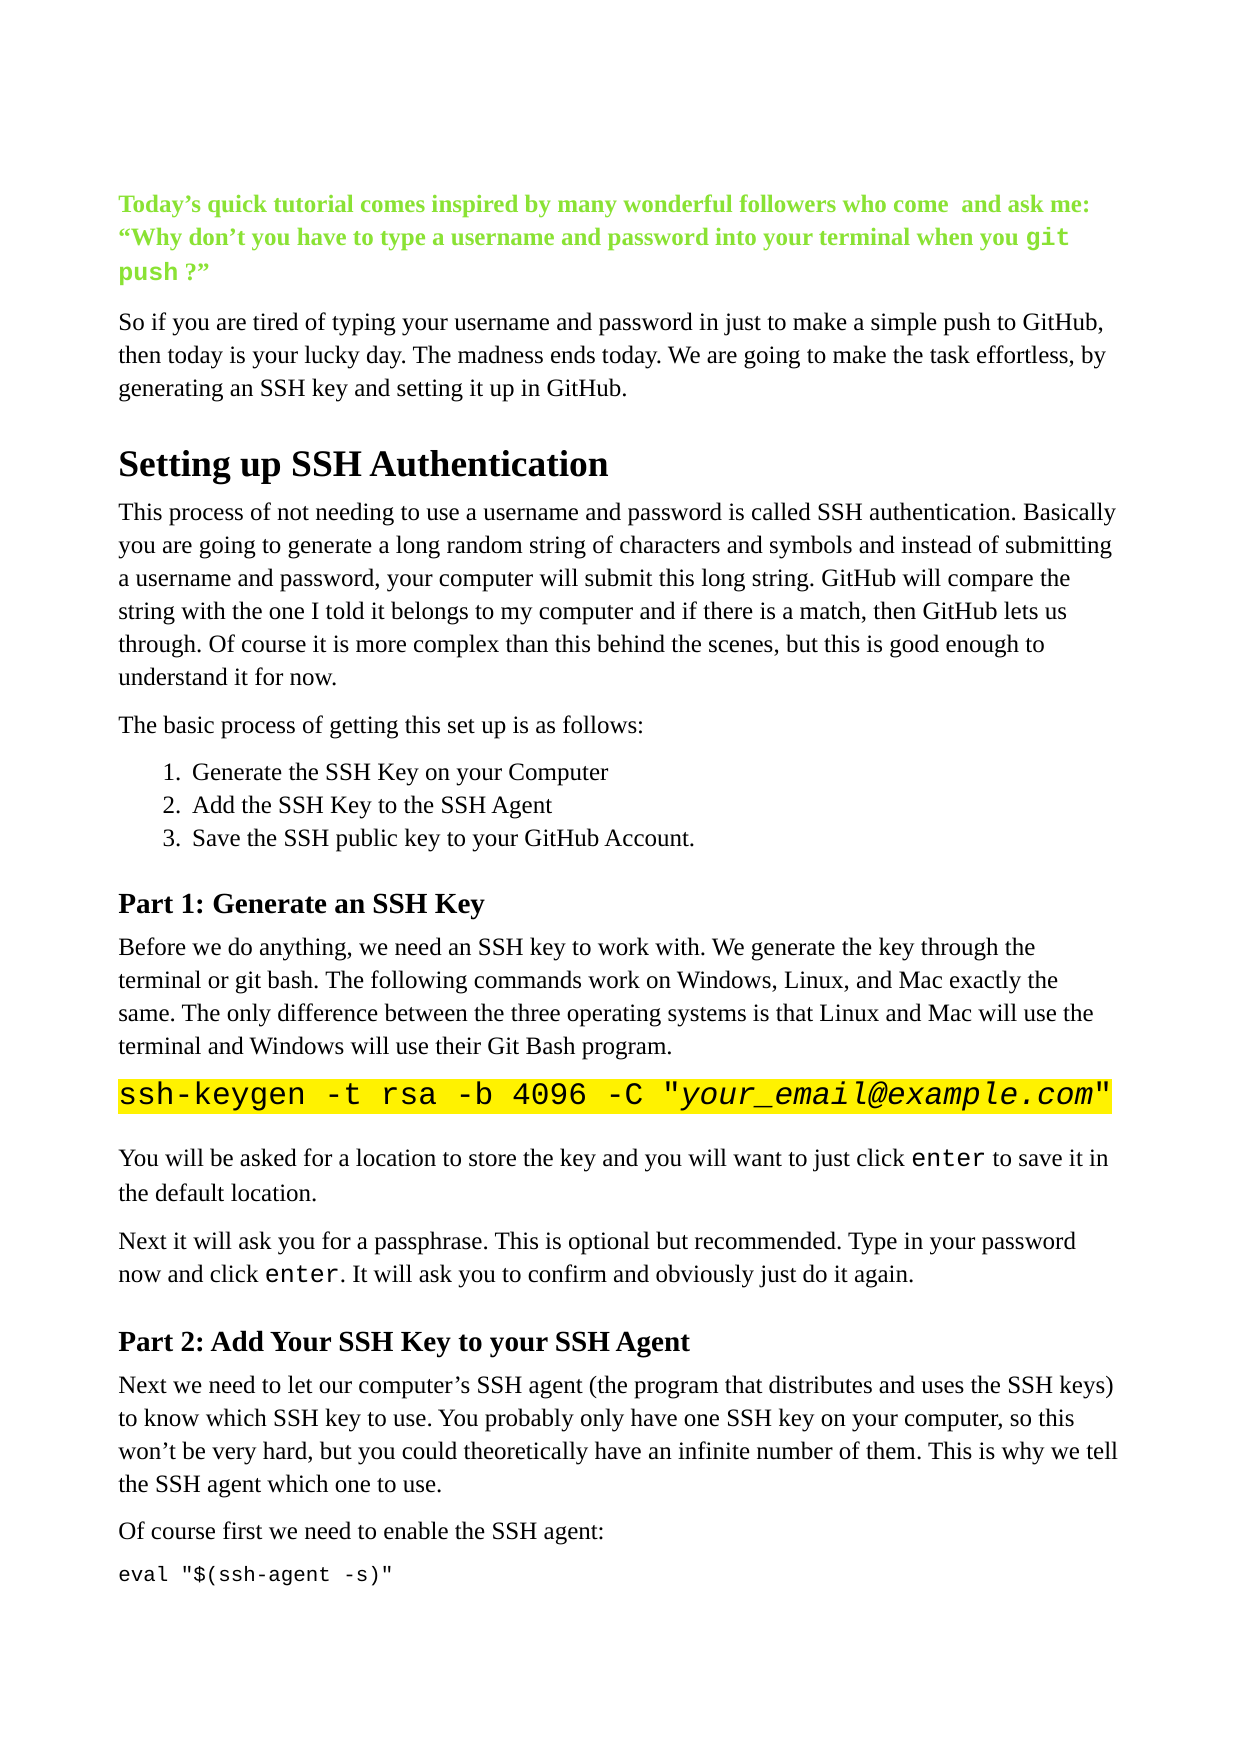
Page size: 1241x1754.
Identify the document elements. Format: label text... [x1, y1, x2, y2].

list Generate the SSH Key on your Computer [162, 757, 1122, 786]
text Of course first we need to enable the SSH agent: [118, 1516, 1122, 1545]
subtitle Setting up SSH Authentication [118, 442, 1122, 485]
text Today’s quick tutorial comes inspired by many wonderful followers who come and ask me: “Why don’t you have to type a username and password into your terminal when you git push ?” [118, 189, 1122, 288]
list Add the SSH Key to the SSH Agent [162, 791, 1122, 819]
text This process of not needing to use a username and password is called SSH authentication. Basically you are going to generate a long random string of characters and symbols and instead of submitting a username and password, your computer will submit this long string. GitHub will compare the string with the one I told it belongs to my computer and if there is a match, then GitHub lets us through. Of course it is more complex than this behind the scenes, but this is good enough to understand it for now. [118, 497, 1122, 691]
text The basic process of getting this set up is as follows: [118, 710, 1122, 739]
text ssh-keygen -t rsa -b 4096 -C "your_email@example.com" [118, 1078, 1122, 1114]
text So if you are tired of typing your username and password in just to make a simple push to GitHub, then today is your lucky day. The madness ends today. We are going to make the task effortless, by generating an SSH key and setting it up in GitHub. [118, 307, 1122, 402]
text You will be asked for a location to store the key and you will want to just click enter to save it in the default location. [118, 1143, 1122, 1207]
list Save the SSH public key to your GitHub Account. [162, 823, 1122, 852]
text eval "$(ssh-agent -s)" [118, 1564, 1122, 1588]
subtitle Part 1: Generate an SSH Key [118, 886, 1122, 919]
text Before we do anything, we need an SSH key to work with. We generate the key through the terminal or git bash. The following commands work on Windows, Linux, and Mac exactly the same. The only difference between the three operating systems is that Linux and Mac will use the terminal and Windows will use their Git Bash program. [118, 932, 1122, 1059]
subtitle Part 2: Add Your SSH Key to your SSH Agent [118, 1324, 1122, 1357]
text Next we need to let our computer’s SSH agent (the program that distributes and uses the SSH keys) to know which SSH key to use. You probably only have one SSH key on your computer, so this won’t be very hard, but you could theoretically have an infinite number of them. This is why we tell the SSH agent which one to use. [118, 1370, 1122, 1497]
text Next it will ask you for a passphrase. This is optional but recommended. Type in your password now and click enter. It will ask you to confirm and obviously just do it again. [118, 1226, 1122, 1290]
